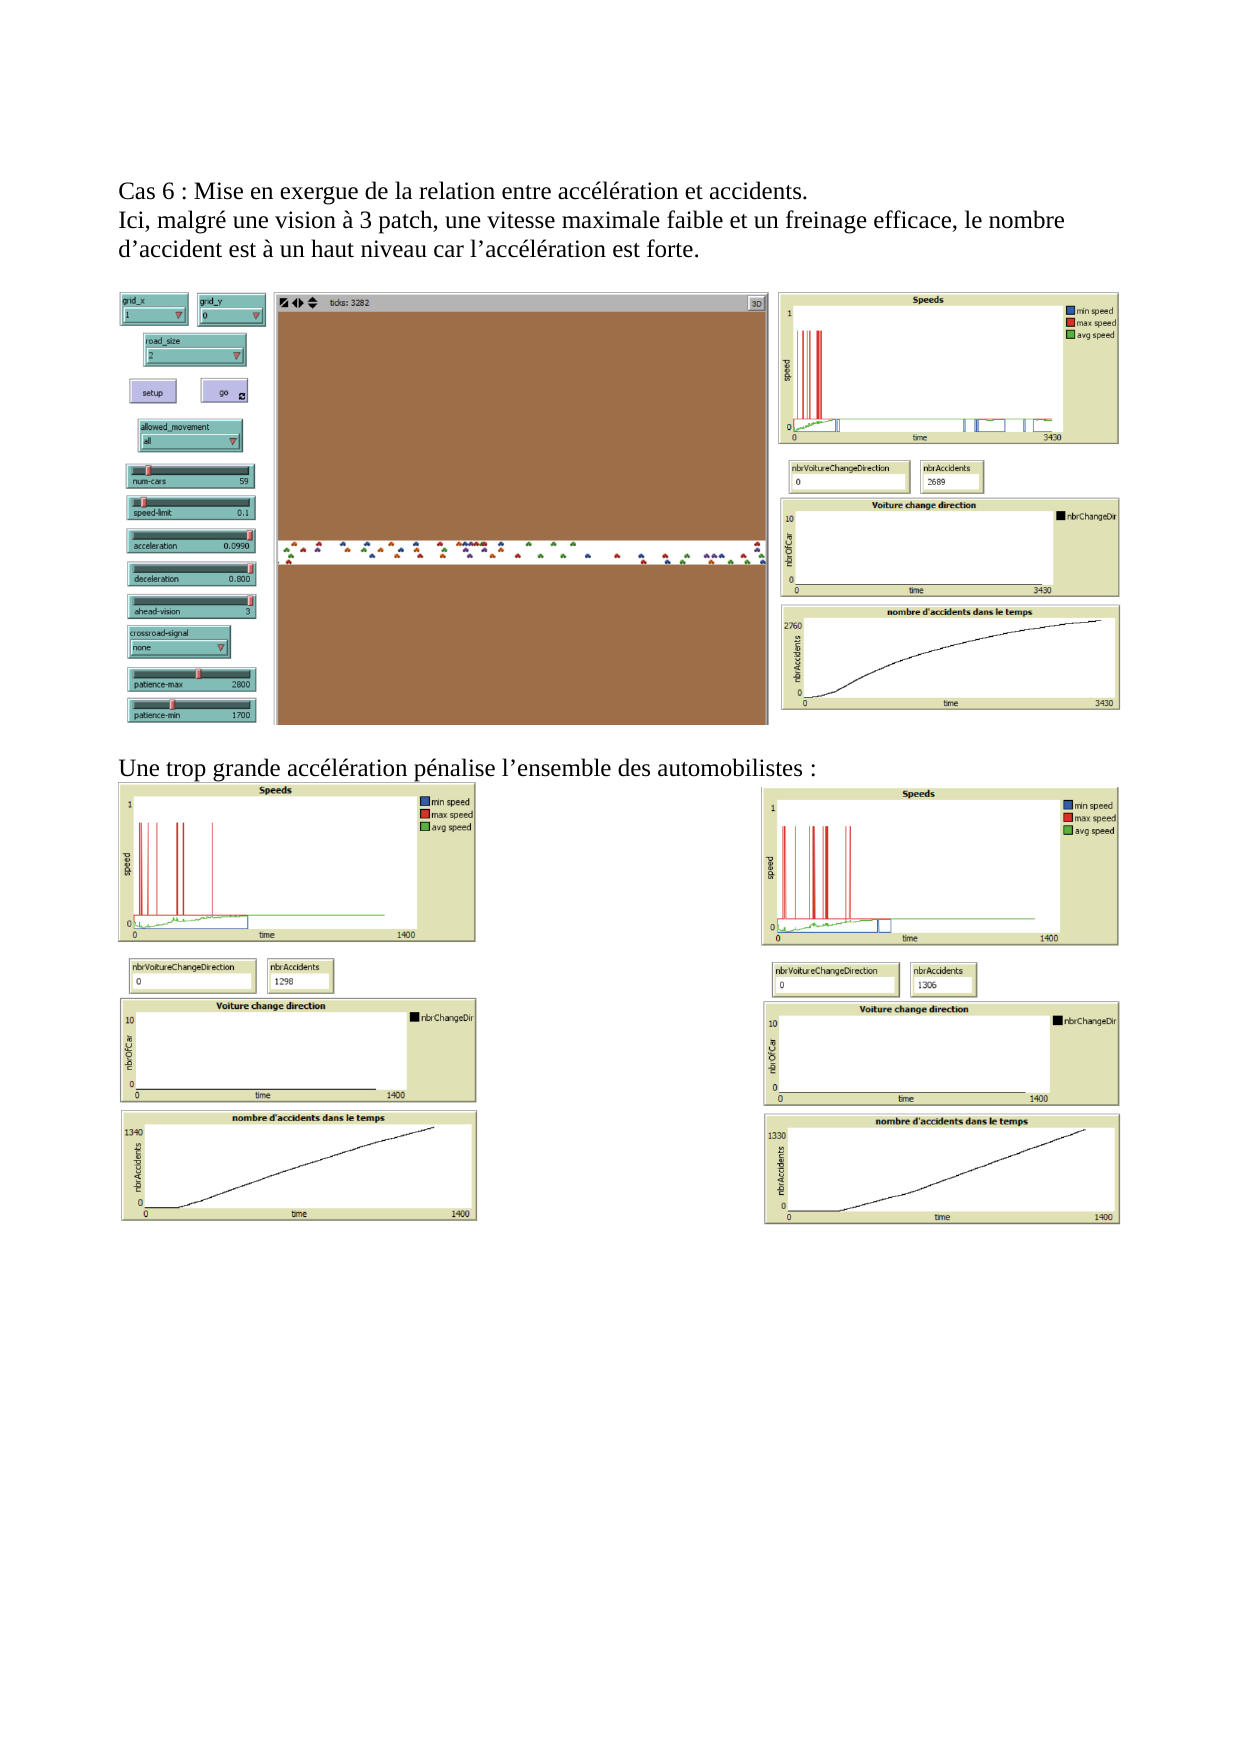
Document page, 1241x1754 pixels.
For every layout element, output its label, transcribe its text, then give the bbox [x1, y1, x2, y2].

text Une trop grande accélération pénalise l’ensemble des automobilistes : [118, 753, 1122, 782]
picture [760, 787, 1123, 1226]
text Cas 6 : Mise en exergue de la relation entre accélération et accidents. [118, 176, 1122, 205]
picture [118, 782, 480, 1224]
text Ici, malgré une vision à 3 patch, une vitesse maximale faible et un freinage efficace, le nombre d’accident est à un haut niveau car l’accélération est forte. [118, 205, 1122, 263]
picture [118, 291, 1123, 725]
